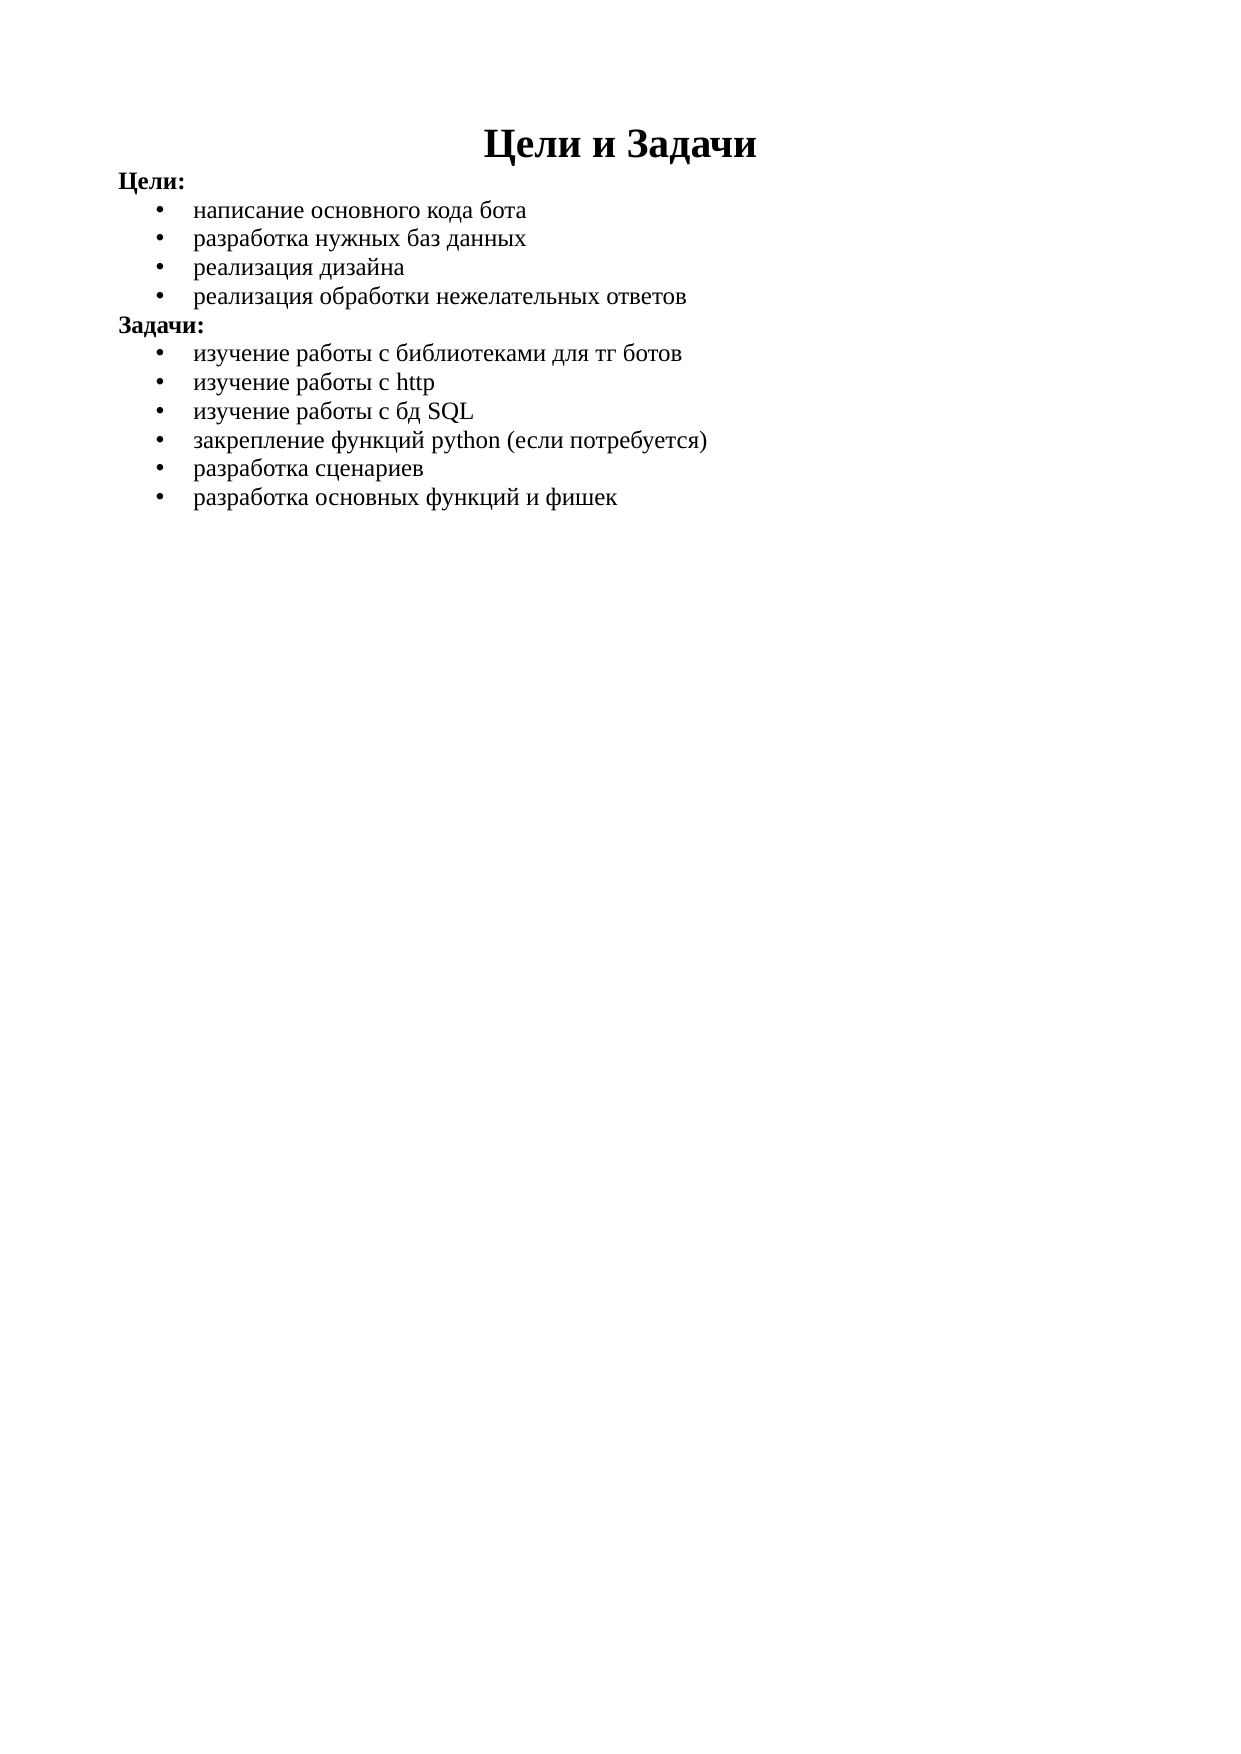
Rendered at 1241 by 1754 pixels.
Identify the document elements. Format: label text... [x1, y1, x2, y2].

list написание основного кода бота [156, 195, 1122, 223]
list разработка сценариев [156, 453, 1122, 482]
list реализация обработки нежелательных ответов [156, 281, 1122, 310]
list изучение работы с http [156, 367, 1122, 396]
list разработка основных функций и фишек [156, 482, 1122, 511]
list изучение работы с бд SQL [156, 396, 1122, 425]
list реализация дизайна [156, 252, 1122, 281]
text Задачи: [118, 310, 1122, 338]
text Цели и Задачи [118, 118, 1122, 166]
list закрепление функций python (если потребуется) [156, 425, 1122, 453]
list изучение работы с библиотеками для тг ботов [156, 338, 1122, 367]
list разработка нужных баз данных [156, 223, 1122, 252]
text Цели: [118, 166, 1122, 195]
